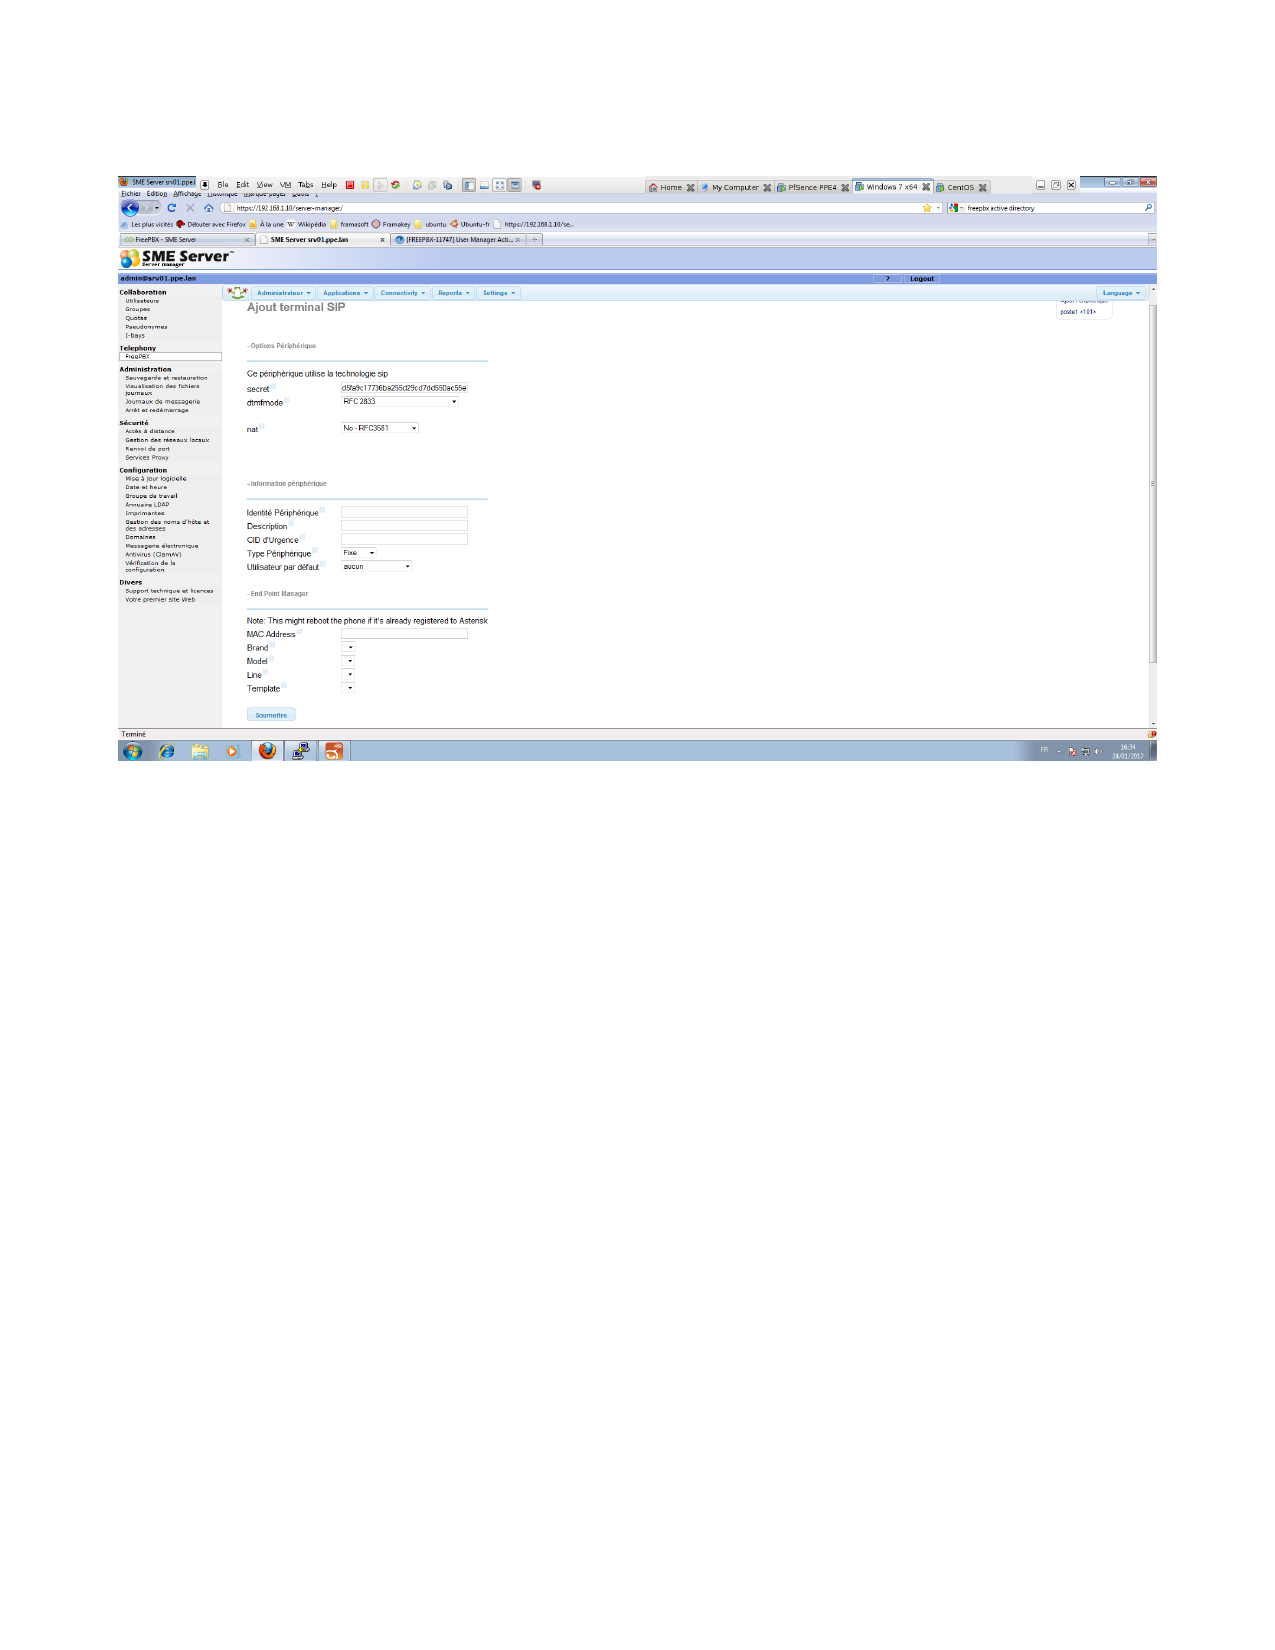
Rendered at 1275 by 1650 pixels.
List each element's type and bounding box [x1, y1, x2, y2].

picture [118, 176, 1157, 761]
